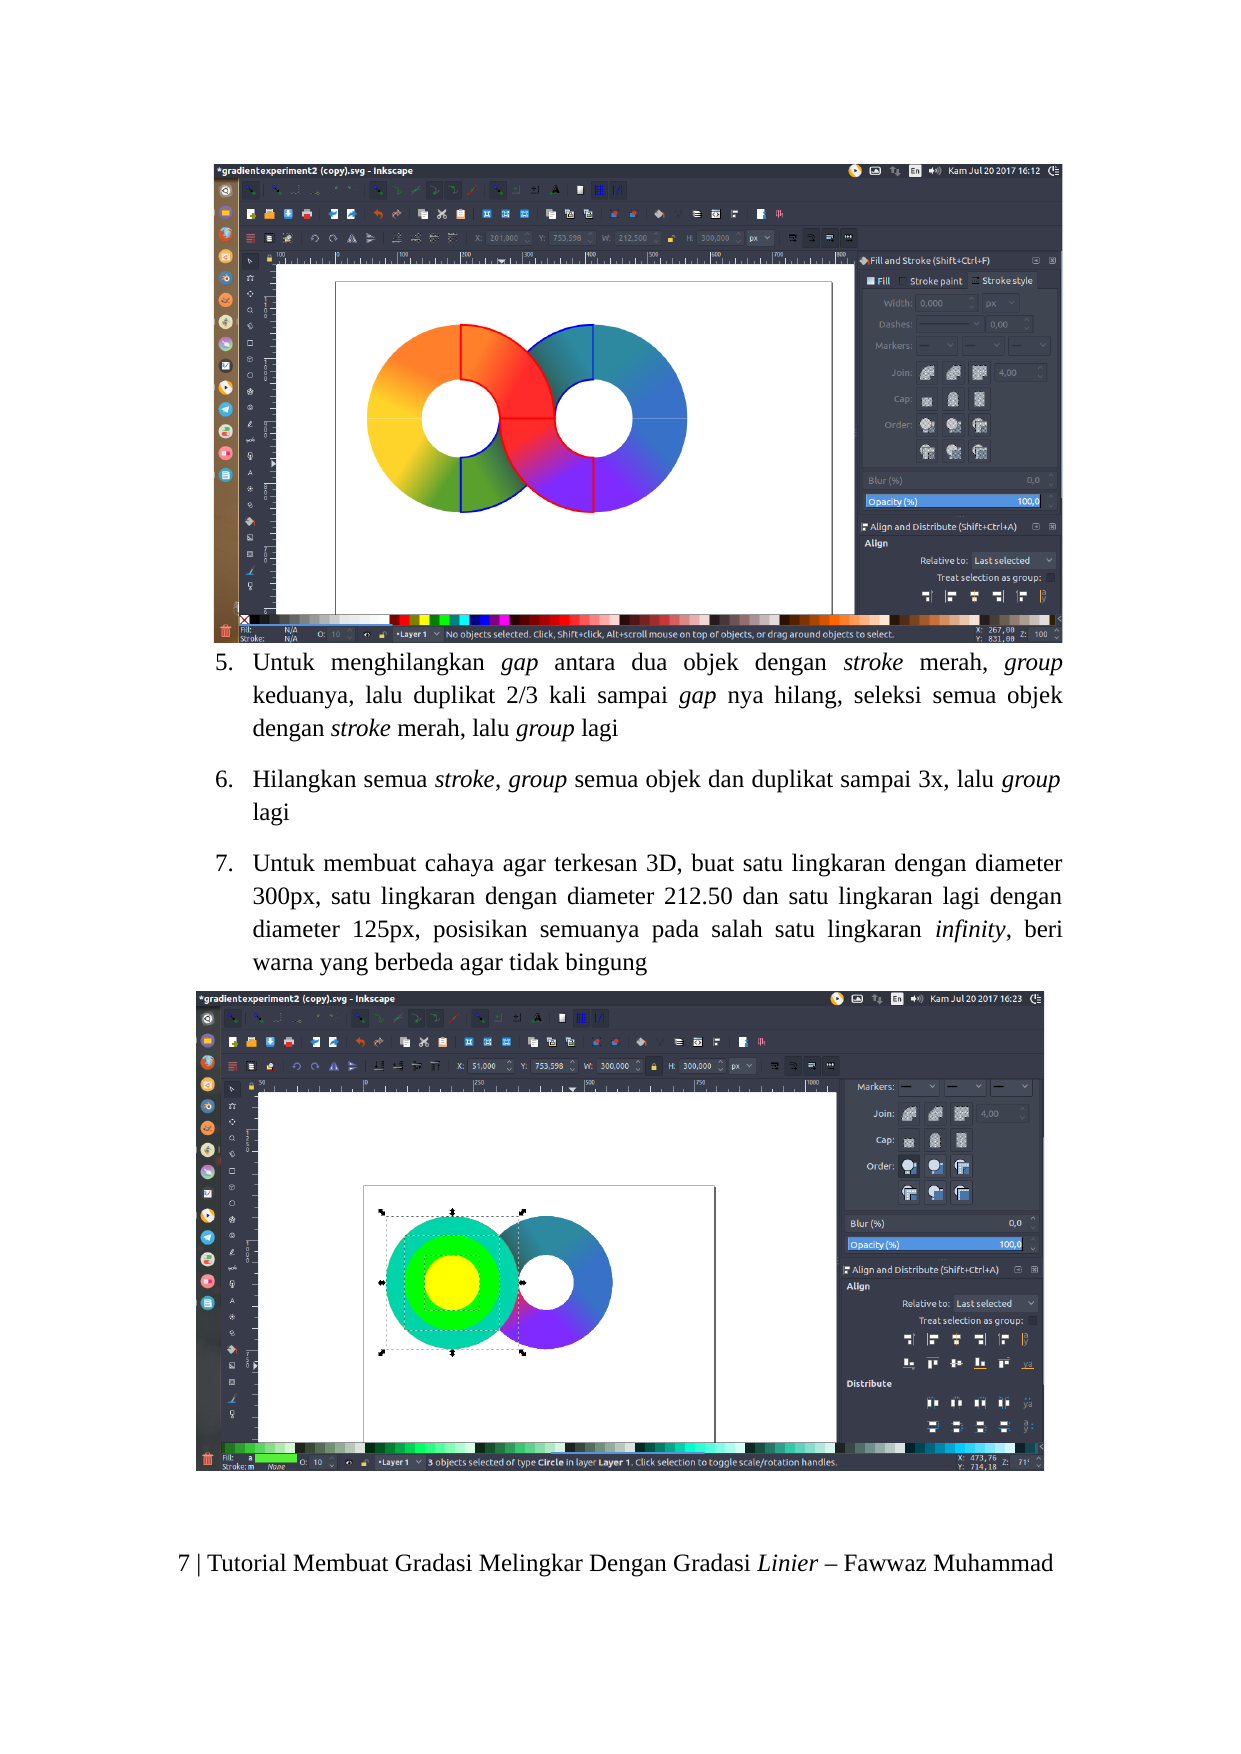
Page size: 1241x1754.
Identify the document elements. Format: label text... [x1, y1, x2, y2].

picture [196, 991, 1045, 1471]
list Untuk membuat cahaya agar terkesan 3D, buat satu lingkaran dengan diameter 300px, satu lingkaran dengan diameter 212.50 dan satu lingkaran lagi dengan diameter 125px, posisikan semuanya pada salah satu lingkaran infinity, beri warna yang berbeda agar tidak bingung [215, 848, 1063, 976]
list Untuk menghilangkan gap antara dua objek dengan stroke merah, group keduanya, lalu duplikat 2/3 kali sampai gap nya hilang, seleksi semua objek dengan stroke merah, lalu group lagi [215, 643, 1063, 742]
list Hilangkan semua stroke, group semua objek dan duplikat sampai 3x, lalu group lagi [215, 764, 1063, 826]
picture [213, 164, 1063, 643]
